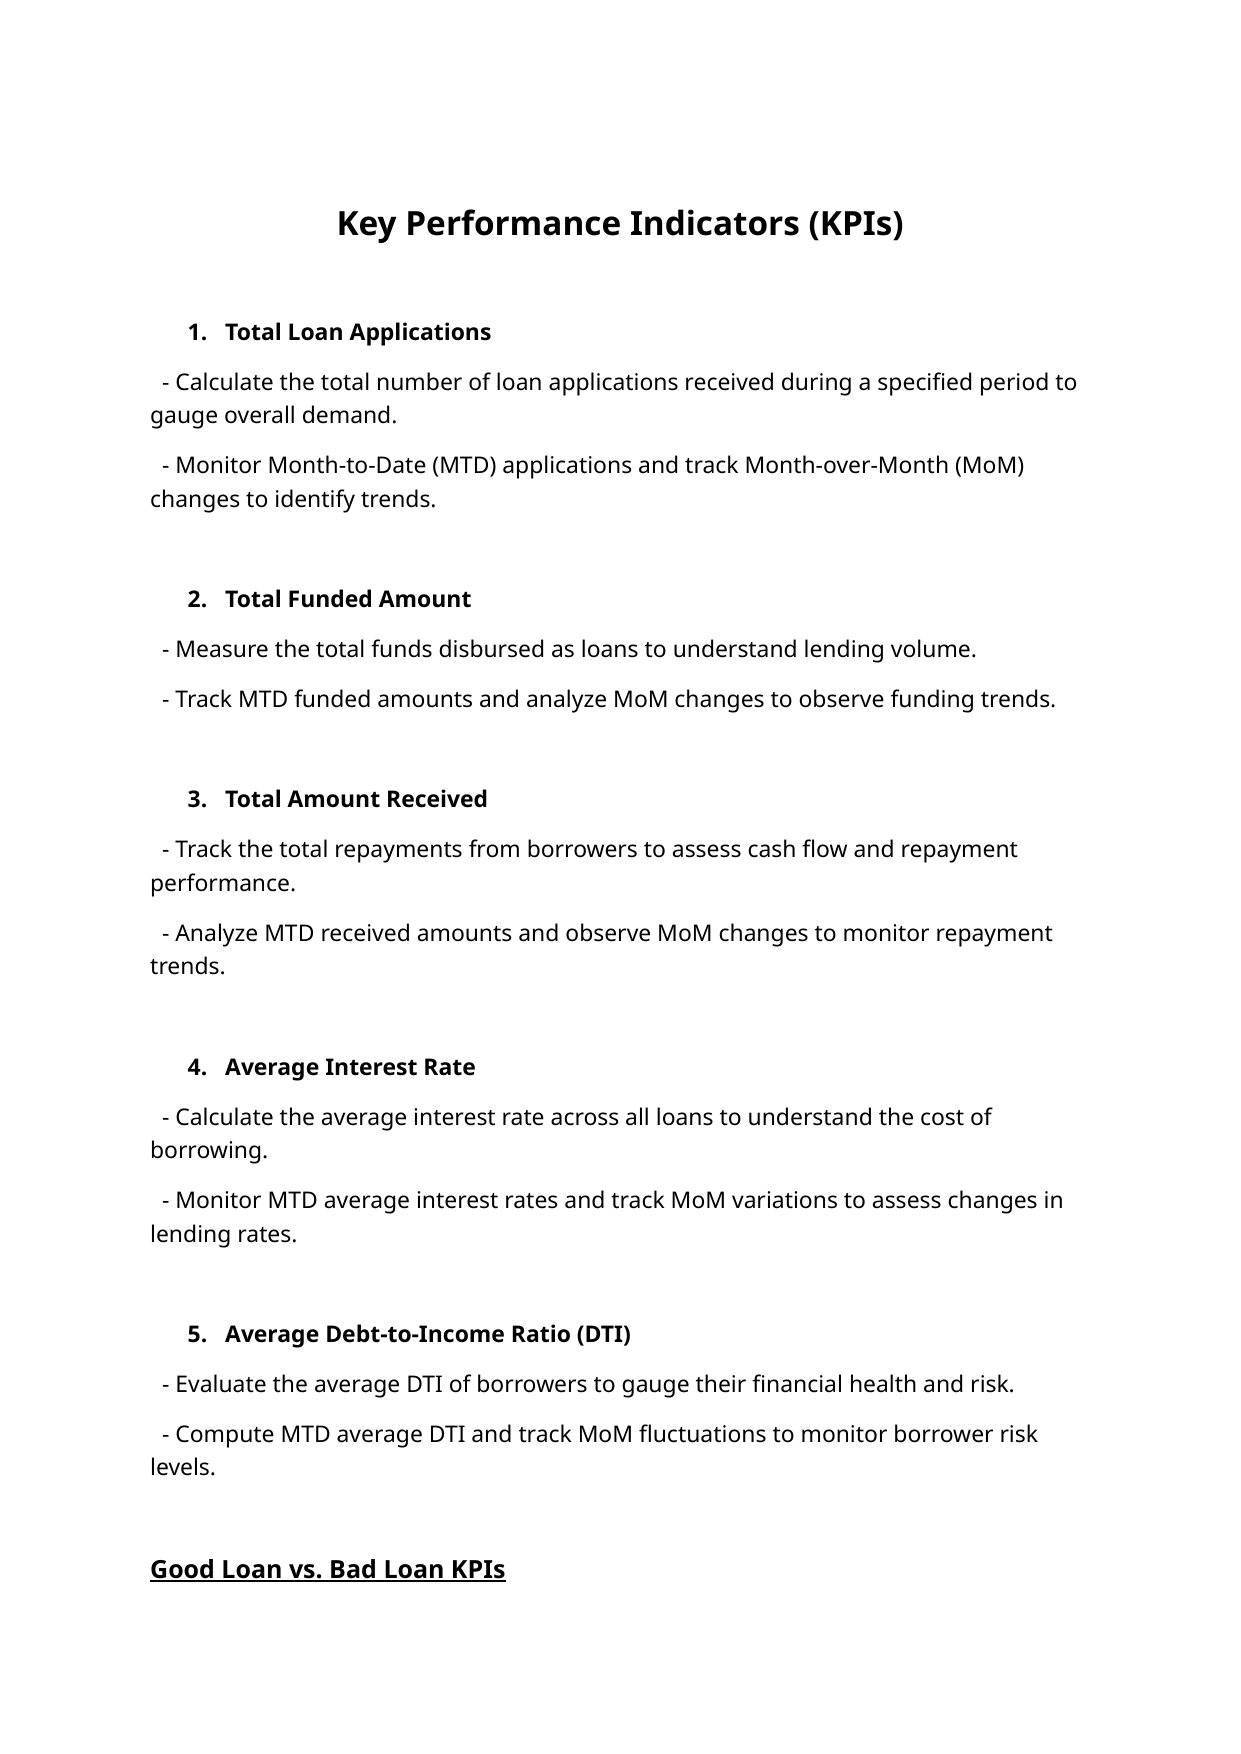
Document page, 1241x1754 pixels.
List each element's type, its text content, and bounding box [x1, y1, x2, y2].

text - Measure the total funds disbursed as loans to understand lending volume. [150, 633, 1090, 664]
list Total Funded Amount [187, 583, 1090, 614]
list Total Amount Received [187, 783, 1090, 814]
text Good Loan vs. Bad Loan KPIs [150, 1552, 1090, 1586]
text - Analyze MTD received amounts and observe MoM changes to monitor repayment trends. [150, 917, 1090, 981]
text Key Performance Indicators (KPIs) [150, 200, 1090, 246]
list Average Debt-to-Income Ratio (DTI) [187, 1318, 1090, 1349]
text - Track the total repayments from borrowers to assess cash flow and repayment performance. [150, 833, 1090, 898]
text - Calculate the average interest rate across all loans to understand the cost of borrowing. [150, 1101, 1090, 1165]
text - Calculate the total number of loan applications received during a specified period to gauge overall demand. [150, 366, 1090, 430]
text - Evaluate the average DTI of borrowers to gauge their financial health and risk. [150, 1368, 1090, 1399]
text - Monitor Month-to-Date (MTD) applications and track Month-over-Month (MoM) changes to identify trends. [150, 449, 1090, 514]
list Average Interest Rate [187, 1050, 1090, 1082]
text - Monitor MTD average interest rates and track MoM variations to assess changes in lending rates. [150, 1184, 1090, 1249]
text - Track MTD funded amounts and analyze MoM changes to observe funding trends. [150, 683, 1090, 714]
list Total Loan Applications [187, 315, 1090, 347]
text - Compute MTD average DTI and track MoM fluctuations to monitor borrower risk levels. [150, 1418, 1090, 1483]
